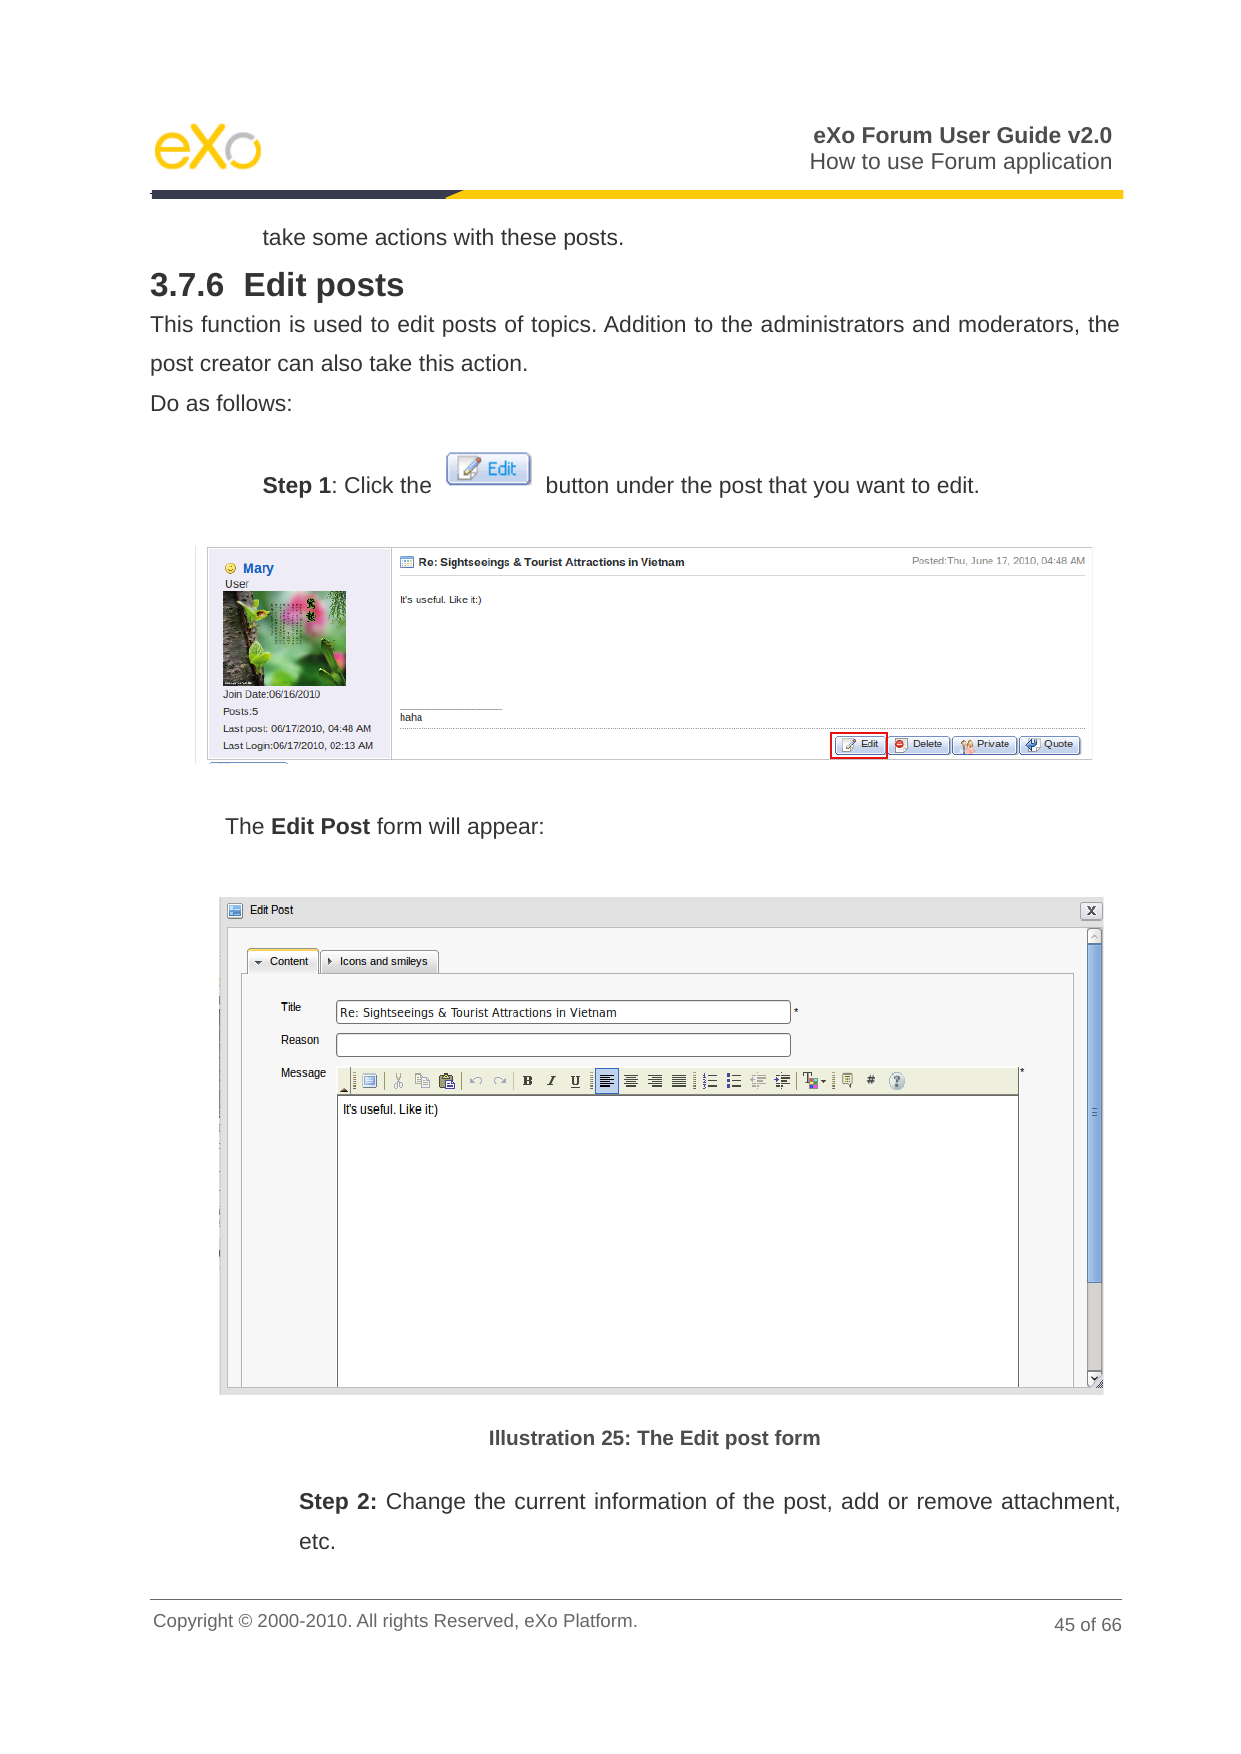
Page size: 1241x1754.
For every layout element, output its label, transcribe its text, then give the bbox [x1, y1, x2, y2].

picture [155, 123, 262, 170]
list Step 2: Change the current information of the post, add or remove attachment, etc. [192, 887, 1122, 1554]
subtitle Edit posts [150, 265, 1122, 303]
picture [445, 451, 532, 487]
list Step 1: Click the button under the post that you want to edit. [225, 444, 1122, 498]
list The Edit Post form will appear: [187, 813, 1122, 839]
list take some actions with these posts. [225, 223, 1122, 250]
picture [151, 190, 1124, 199]
text This function is used to edit posts of topics. Addition to the administrators and moderators, the post creator can also take this action. [150, 311, 1122, 377]
text Do as follows: [150, 390, 1122, 416]
list Illustration 25: The Edit post form [192, 962, 1117, 1450]
picture [195, 546, 1093, 764]
picture [219, 897, 1104, 1395]
